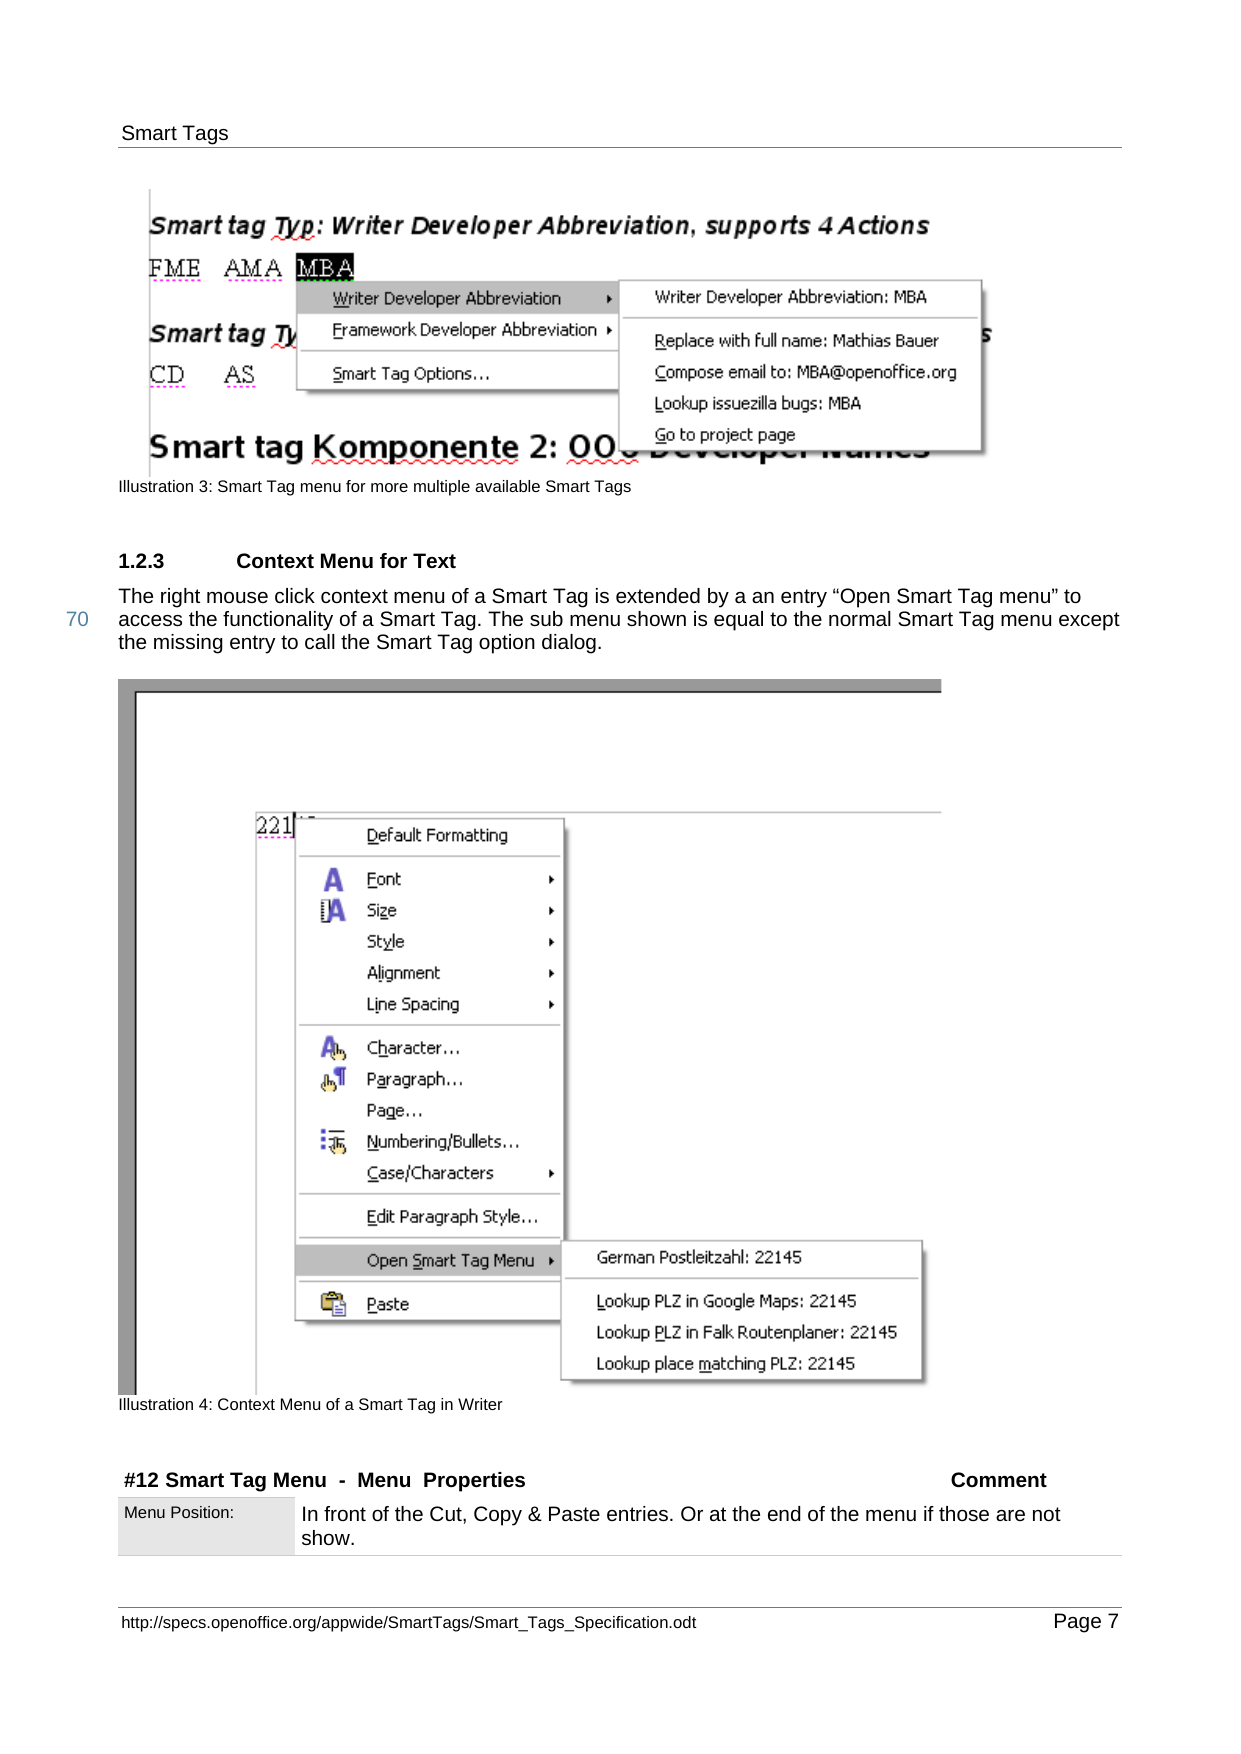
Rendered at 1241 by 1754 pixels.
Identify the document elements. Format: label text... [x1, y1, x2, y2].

text Illustration 3: Smart Tag menu for more multiple available Smart Tags [118, 477, 1049, 496]
subtitle Context Menu for Text [118, 549, 1122, 573]
text The right mouse click context menu of a Smart Tag is extended by a an entry “Open Smart Tag menu” to access the functionality of a Smart Tag. The sub menu shown is equal to the normal Smart Tag menu except the missing entry to call the Smart Tag option dialog. [118, 584, 1122, 654]
picture [118, 189, 1050, 477]
table_header Comment [945, 1462, 1122, 1497]
text Illustration 4: Context Menu of a Smart Tag in Writer [118, 1395, 942, 1413]
table_cell In front of the Cut, Copy & Paste entries. Or at the end of the menu if those are not show. [295, 1497, 1122, 1555]
table_header Smart Tag Menu - Menu Properties [118, 1462, 945, 1497]
picture [118, 679, 942, 1395]
table_cell Menu Position: [118, 1498, 295, 1555]
